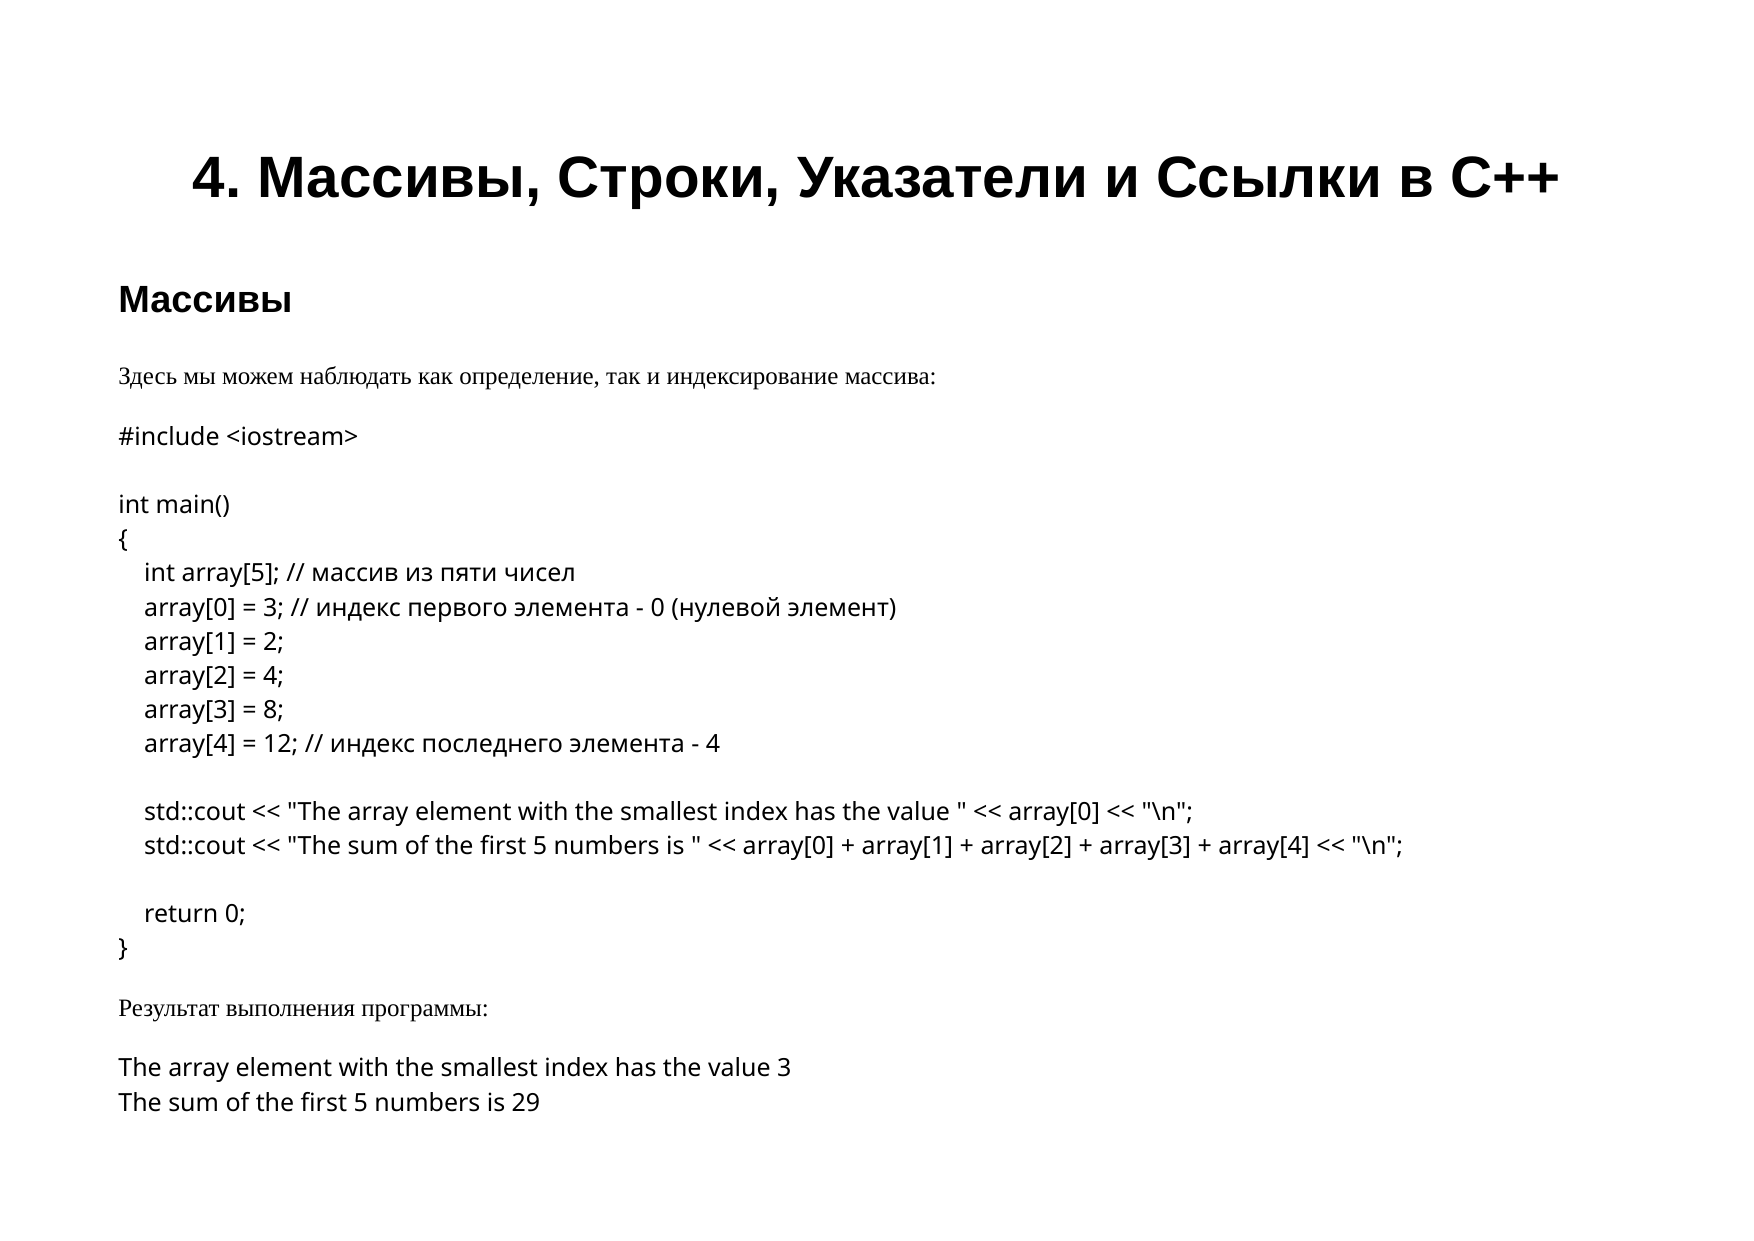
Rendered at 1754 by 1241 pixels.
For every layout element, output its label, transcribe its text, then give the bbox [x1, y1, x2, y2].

text array[1] = 2; [118, 623, 1636, 657]
text std::cout << "The array element with the smallest index has the value " << array[0] << "\n"; [118, 793, 1636, 828]
text The sum of the first 5 numbers is 29 [118, 1084, 1636, 1118]
text array[0] = 3; // индекс первого элемента - 0 (нулевой элемент) [118, 589, 1636, 623]
text array[3] = 8; [118, 691, 1636, 725]
text { [118, 521, 1636, 555]
text Результат выполнения программы: [118, 993, 1636, 1021]
text } [118, 930, 1636, 964]
text std::cout << "The sum of the first 5 numbers is " << array[0] + array[1] + array[2] + array[3] + array[4] << "\n"; [118, 828, 1636, 862]
text array[4] = 12; // индекс последнего элемента - 4 [118, 725, 1636, 759]
text The array element with the smallest index has the value 3 [118, 1050, 1636, 1084]
text array[2] = 4; [118, 657, 1636, 691]
text int main() [118, 487, 1636, 521]
subtitle Массивы [118, 276, 1636, 320]
text #include <iostream> [118, 419, 1636, 453]
text return 0; [118, 896, 1636, 930]
text int array[5]; // массив из пяти чисел [118, 555, 1636, 589]
title 4. Массивы, Строки, Указатели и Ссылки в C++ [118, 143, 1636, 210]
text Здесь мы можем наблюдать как определение, так и индексирование массива: [118, 361, 1636, 390]
